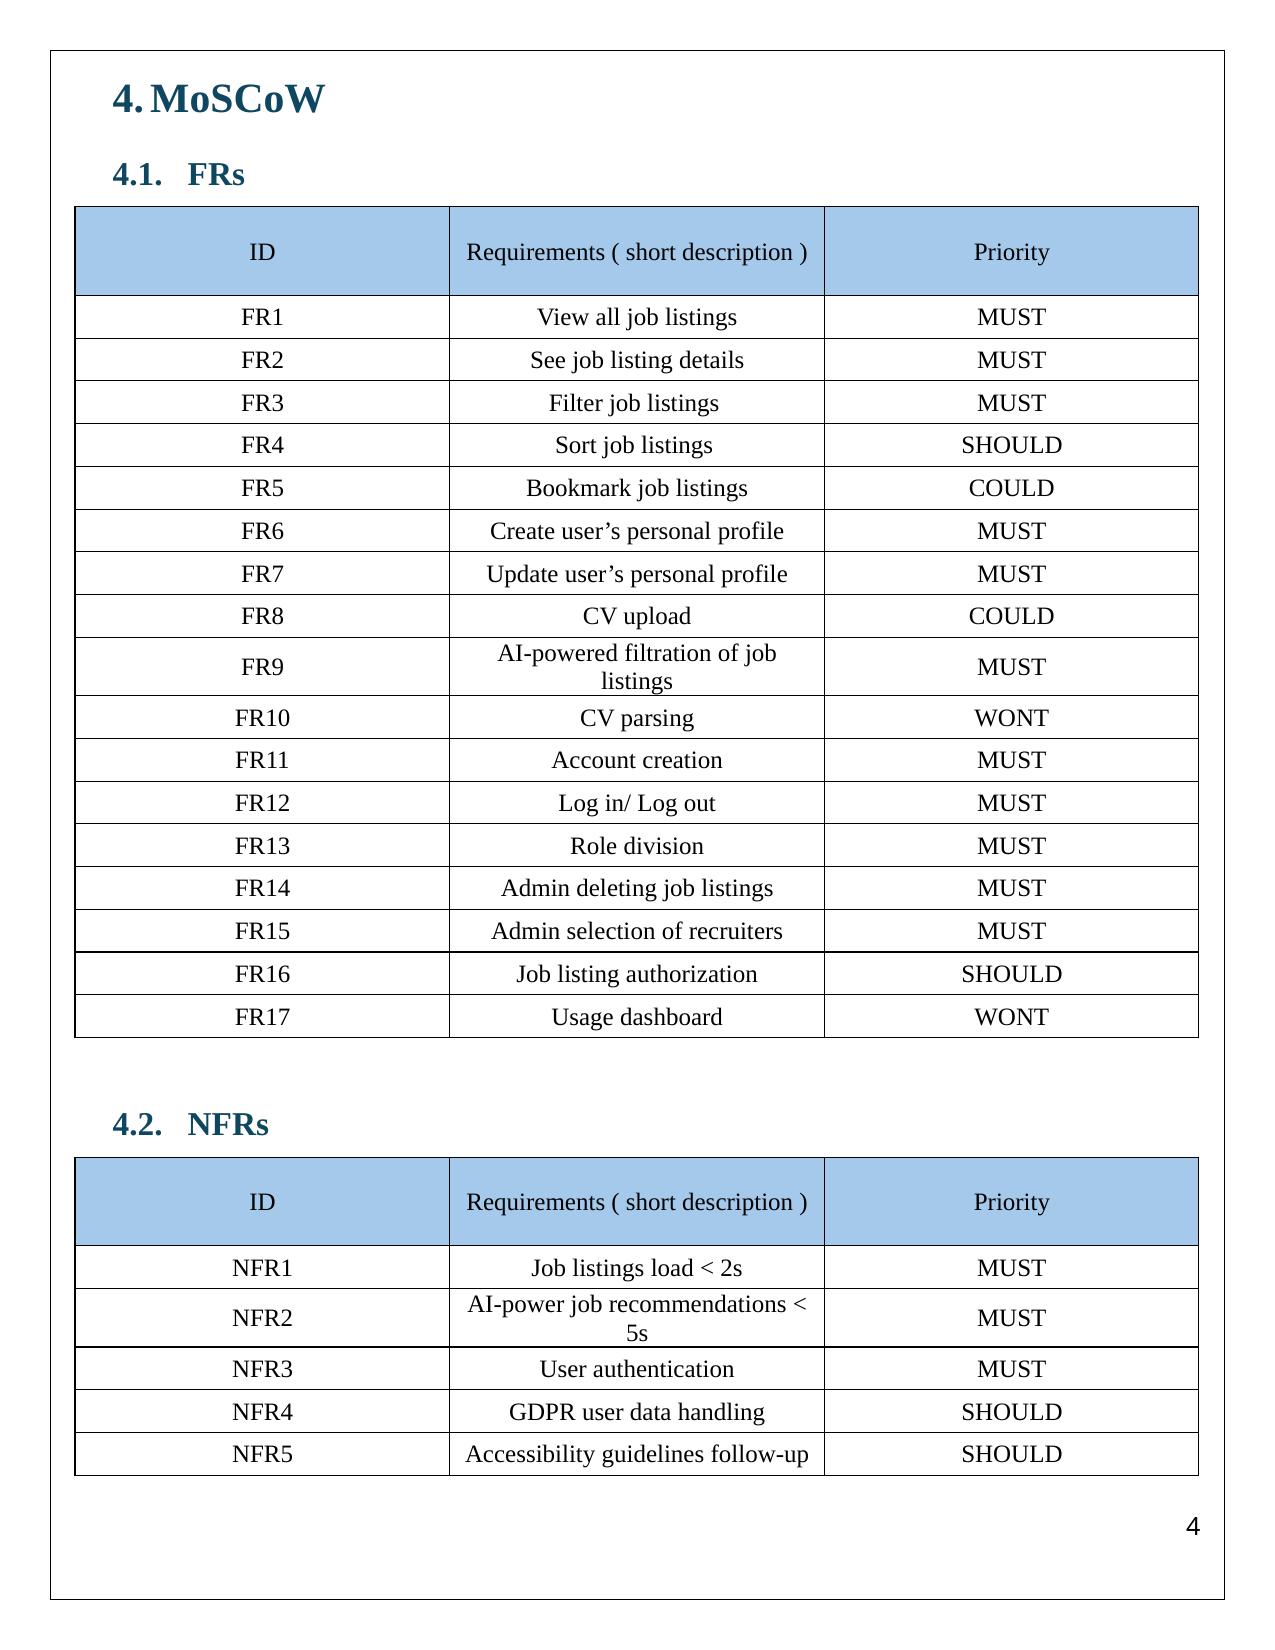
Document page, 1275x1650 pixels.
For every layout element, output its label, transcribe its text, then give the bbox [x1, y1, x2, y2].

table_cell CV parsing [450, 696, 824, 738]
table_header ID [76, 207, 449, 295]
subtitle FRs [112, 154, 1200, 192]
table_cell NFR5 [76, 1433, 449, 1474]
table_cell See job listing details [450, 339, 824, 380]
table_header ID [76, 1158, 449, 1245]
table_cell SHOULD [825, 1390, 1198, 1432]
table_cell WONT [825, 696, 1198, 738]
table_cell Usage dashboard [450, 995, 824, 1037]
table_cell MUST [825, 824, 1198, 866]
table_cell MUST [825, 910, 1198, 951]
table_cell FR15 [76, 910, 449, 951]
table_header Requirements ( short description ) [450, 1158, 824, 1245]
table_cell FR8 [76, 595, 449, 637]
table_cell MUST [825, 381, 1198, 423]
table_cell FR10 [76, 696, 449, 738]
table_cell FR14 [76, 867, 449, 909]
table_cell MUST [825, 296, 1198, 338]
table_cell CV upload [450, 595, 824, 637]
table_cell MUST [825, 339, 1198, 380]
table_cell FR4 [76, 424, 449, 466]
table_cell NFR3 [76, 1348, 449, 1389]
table_cell FR6 [76, 510, 449, 551]
table_cell Log in/ Log out [450, 782, 824, 823]
table_cell Role division [450, 824, 824, 866]
table_cell SHOULD [825, 1433, 1198, 1474]
table_cell Create user’s personal profile [450, 510, 824, 551]
table_cell MUST [825, 510, 1198, 551]
table_cell FR3 [76, 381, 449, 423]
subtitle MoSCoW [112, 74, 1200, 122]
table_cell NFR1 [76, 1246, 449, 1288]
table_cell Account creation [450, 739, 824, 781]
table_cell View all job listings [450, 296, 824, 338]
table_cell FR13 [76, 824, 449, 866]
table_cell FR17 [76, 995, 449, 1037]
table_header Priority [825, 1158, 1198, 1245]
table_cell AI-power job recommendations < 5s [450, 1289, 824, 1346]
table_cell SHOULD [825, 424, 1198, 466]
table_cell MUST [825, 638, 1198, 695]
table_cell FR12 [76, 782, 449, 823]
table_cell Job listings load < 2s [450, 1246, 824, 1288]
table_cell Update user’s personal profile [450, 552, 824, 594]
table_cell User authentication [450, 1348, 824, 1389]
table_cell GDPR user data handling [450, 1390, 824, 1432]
table_cell Bookmark job listings [450, 467, 824, 508]
table_cell MUST [825, 1289, 1198, 1346]
table_cell WONT [825, 995, 1198, 1037]
table_cell Admin deleting job listings [450, 867, 824, 909]
table_cell Admin selection of recruiters [450, 910, 824, 951]
table_cell COULD [825, 595, 1198, 637]
subtitle NFRs [112, 1104, 1200, 1142]
table_cell FR16 [76, 953, 449, 994]
table_cell FR9 [76, 638, 449, 695]
table_cell FR7 [76, 552, 449, 594]
table_header Requirements ( short description ) [450, 207, 824, 295]
table_cell FR5 [76, 467, 449, 508]
table_cell FR2 [76, 339, 449, 380]
table_cell MUST [825, 552, 1198, 594]
table_cell AI-powered filtration of job listings [450, 638, 824, 695]
table_cell FR11 [76, 739, 449, 781]
table_cell Sort job listings [450, 424, 824, 466]
table_cell SHOULD [825, 953, 1198, 994]
table_cell MUST [825, 739, 1198, 781]
table_cell FR1 [76, 296, 449, 338]
table_cell Job listing authorization [450, 953, 824, 994]
table_cell NFR4 [76, 1390, 449, 1432]
table_cell MUST [825, 1348, 1198, 1389]
table_cell Filter job listings [450, 381, 824, 423]
table_cell MUST [825, 1246, 1198, 1288]
table_header Priority [825, 207, 1198, 295]
table_cell MUST [825, 782, 1198, 823]
table_cell NFR2 [76, 1289, 449, 1346]
table_cell MUST [825, 867, 1198, 909]
table_cell COULD [825, 467, 1198, 508]
table_cell Accessibility guidelines follow-up [450, 1433, 824, 1474]
